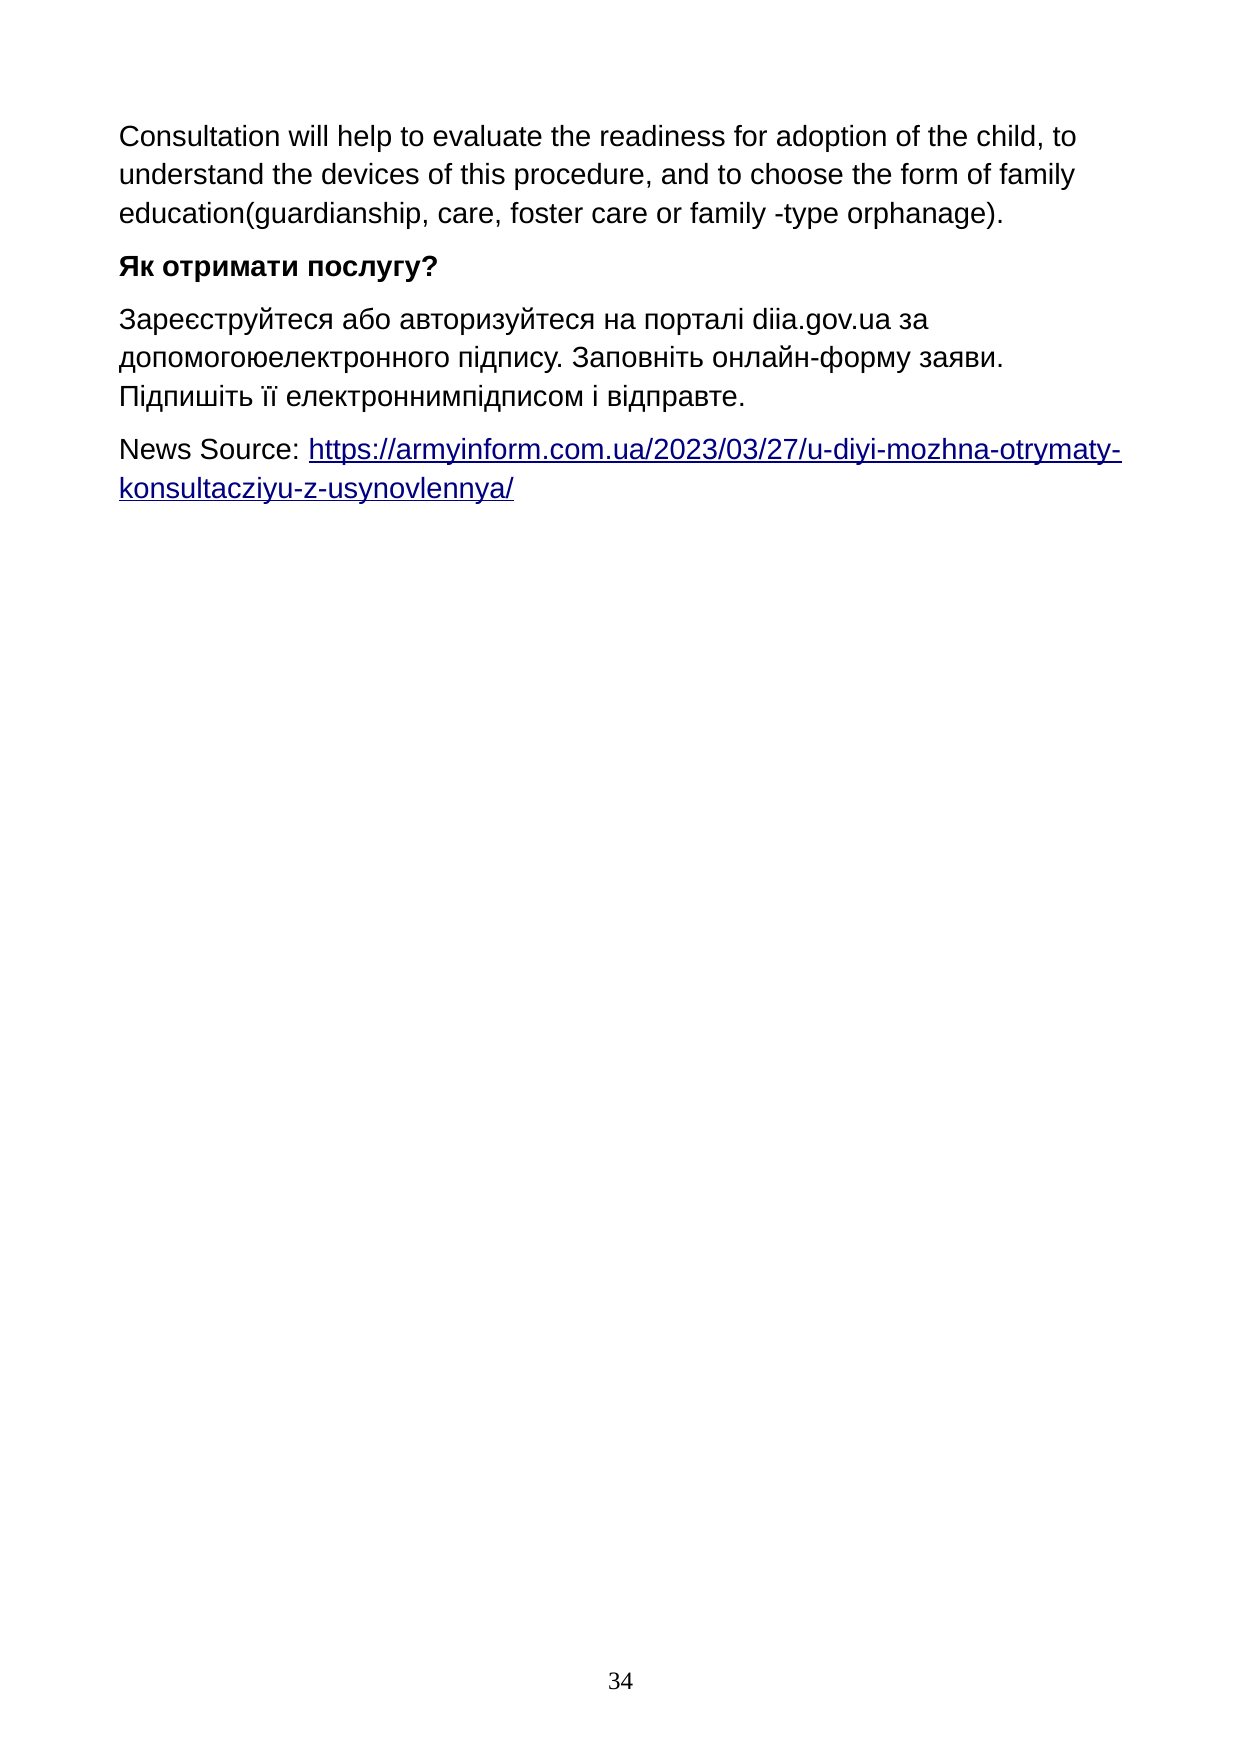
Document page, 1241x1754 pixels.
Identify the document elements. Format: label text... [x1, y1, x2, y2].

text Зареєструйтеся або авторизуйтеся на порталі diia.gov.ua за допомогоюелектронного підпису. Заповніть онлайн-форму заяви. Підпишіть її електроннимпідписом і відправте. [118, 302, 1122, 412]
text News Source: https://armyinform.com.ua/2023/03/27/u-diyi-mozhna-otrymaty-konsultacziyu-z-usynovlennya/ [118, 432, 1122, 504]
text Consultation will help to evaluate the readiness for adoption of the child, to understand the devices of this procedure, and to choose the form of family education(guardianship, care, foster care or family -type orphanage). [118, 118, 1122, 229]
text Як отримати послугу? [118, 249, 1122, 282]
